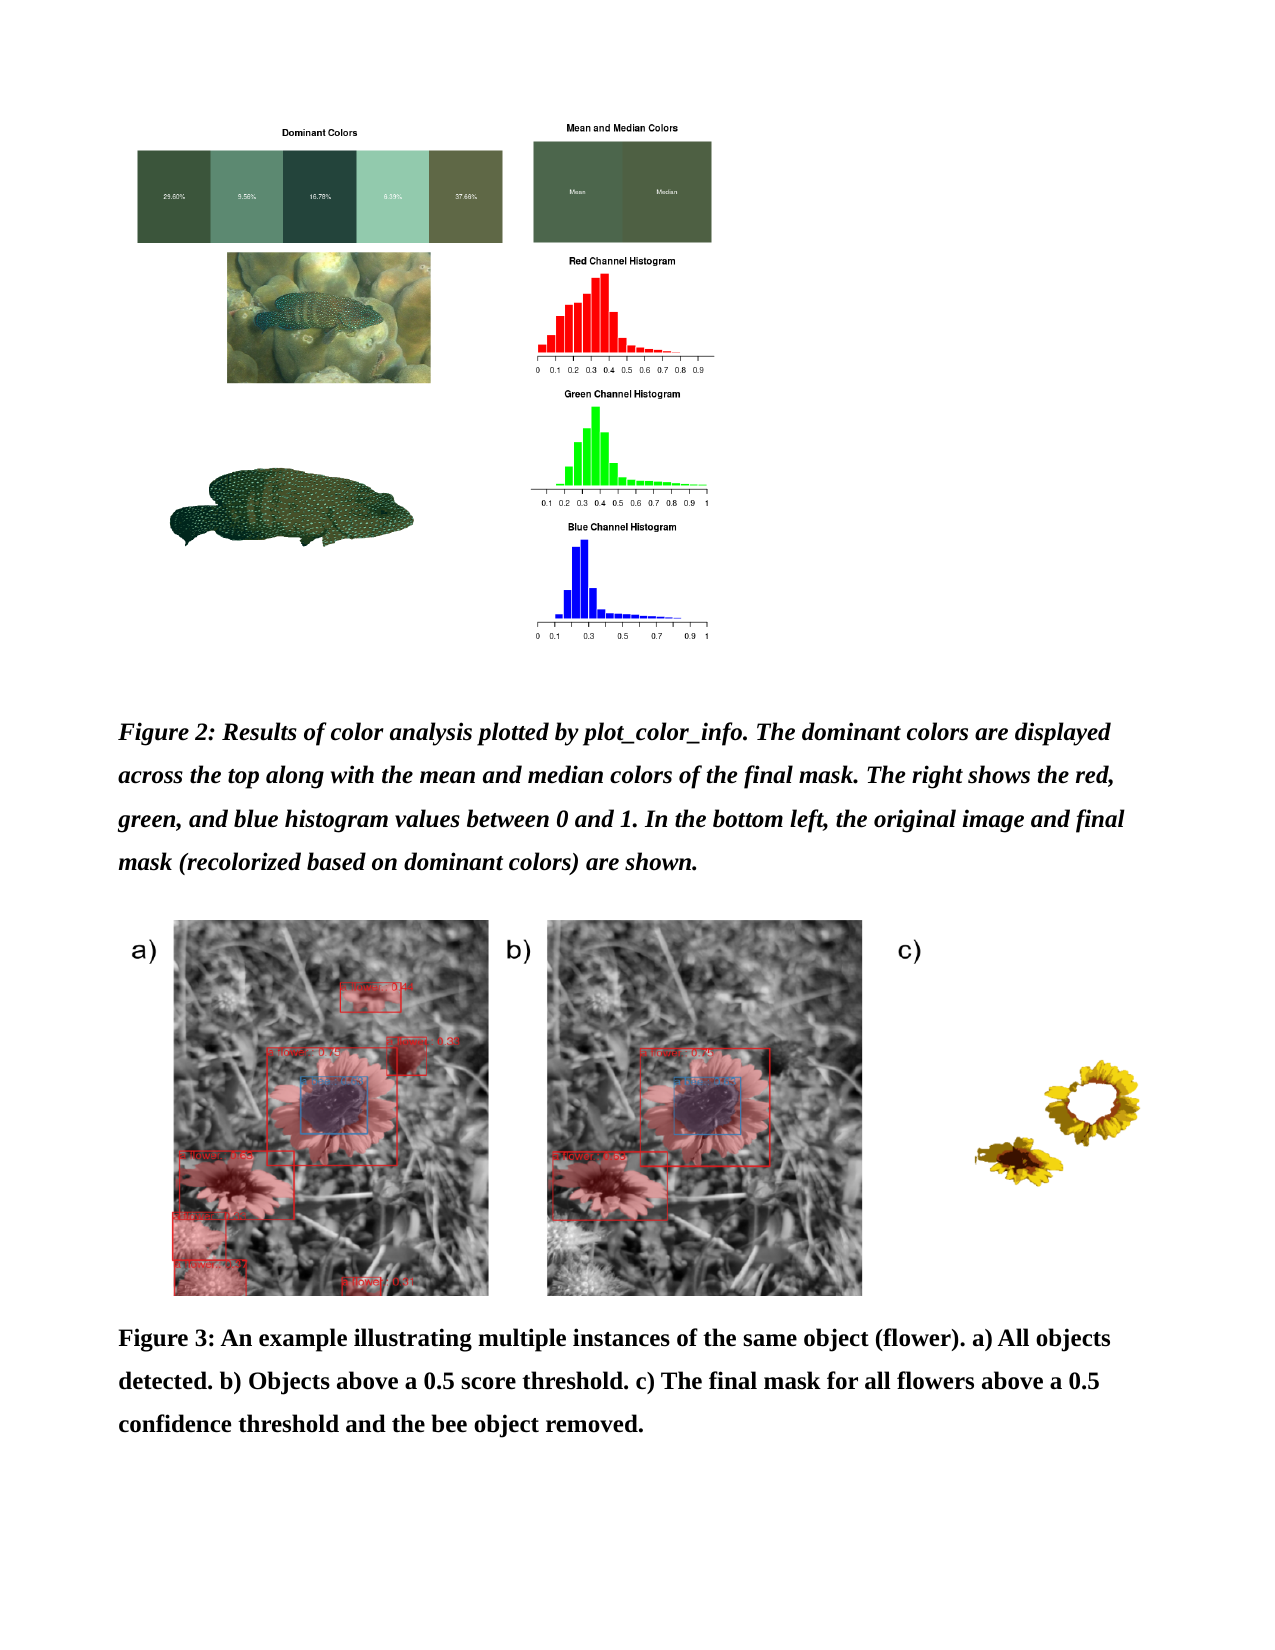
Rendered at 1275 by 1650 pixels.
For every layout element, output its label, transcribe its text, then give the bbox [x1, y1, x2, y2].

picture [118, 920, 1157, 1296]
text Figure 2: Results of color analysis plotted by plot_color_info. The dominant colors are displayed across the top along with the mean and median colors of the final mask. The right shows the red, green, and blue histogram values between 0 and 1. In the bottom left, the original image and final mask (recolorized based on dominant colors) are shown. [118, 118, 1157, 876]
picture [118, 118, 723, 650]
text Figure 3: An example illustrating multiple instances of the same object (flower). a) All objects detected. b) Objects above a 0.5 score threshold. c) The final mask for all flowers above a 0.5 confidence threshold and the bee object removed. [118, 1323, 1157, 1438]
